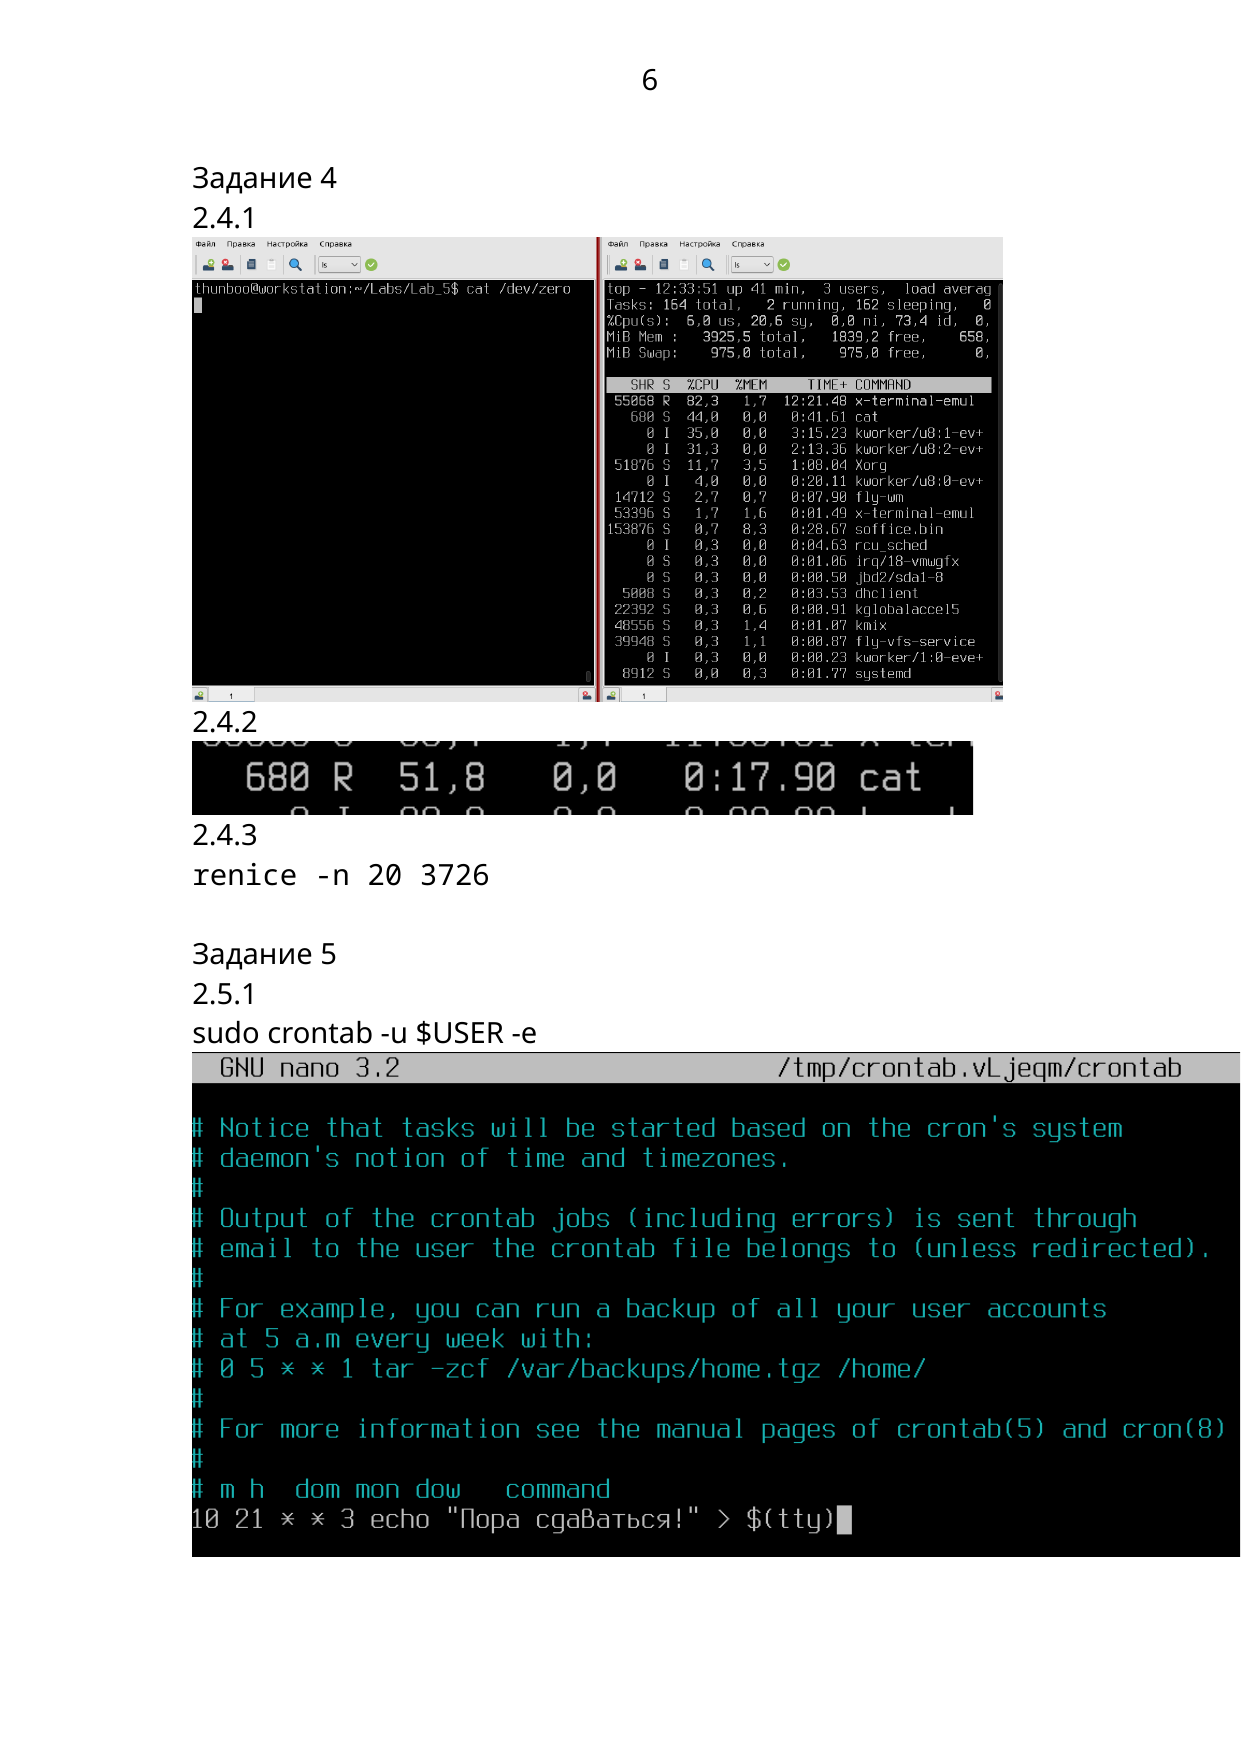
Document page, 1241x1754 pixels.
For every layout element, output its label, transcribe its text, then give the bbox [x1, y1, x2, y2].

text Задание 5 [118, 933, 1181, 973]
picture [192, 741, 974, 815]
text sudo crontab -u $USER -e [118, 1013, 1181, 1052]
text 2.4.1 [118, 197, 1181, 237]
picture [192, 237, 1003, 702]
text renice -n 20 3726 [118, 854, 1181, 894]
text 2.4.3 [118, 814, 1181, 854]
text 2.4.2 [118, 701, 1181, 741]
text 2.5.1 [118, 973, 1181, 1013]
text Задание 4 [118, 158, 1181, 197]
picture [192, 1052, 1241, 1557]
